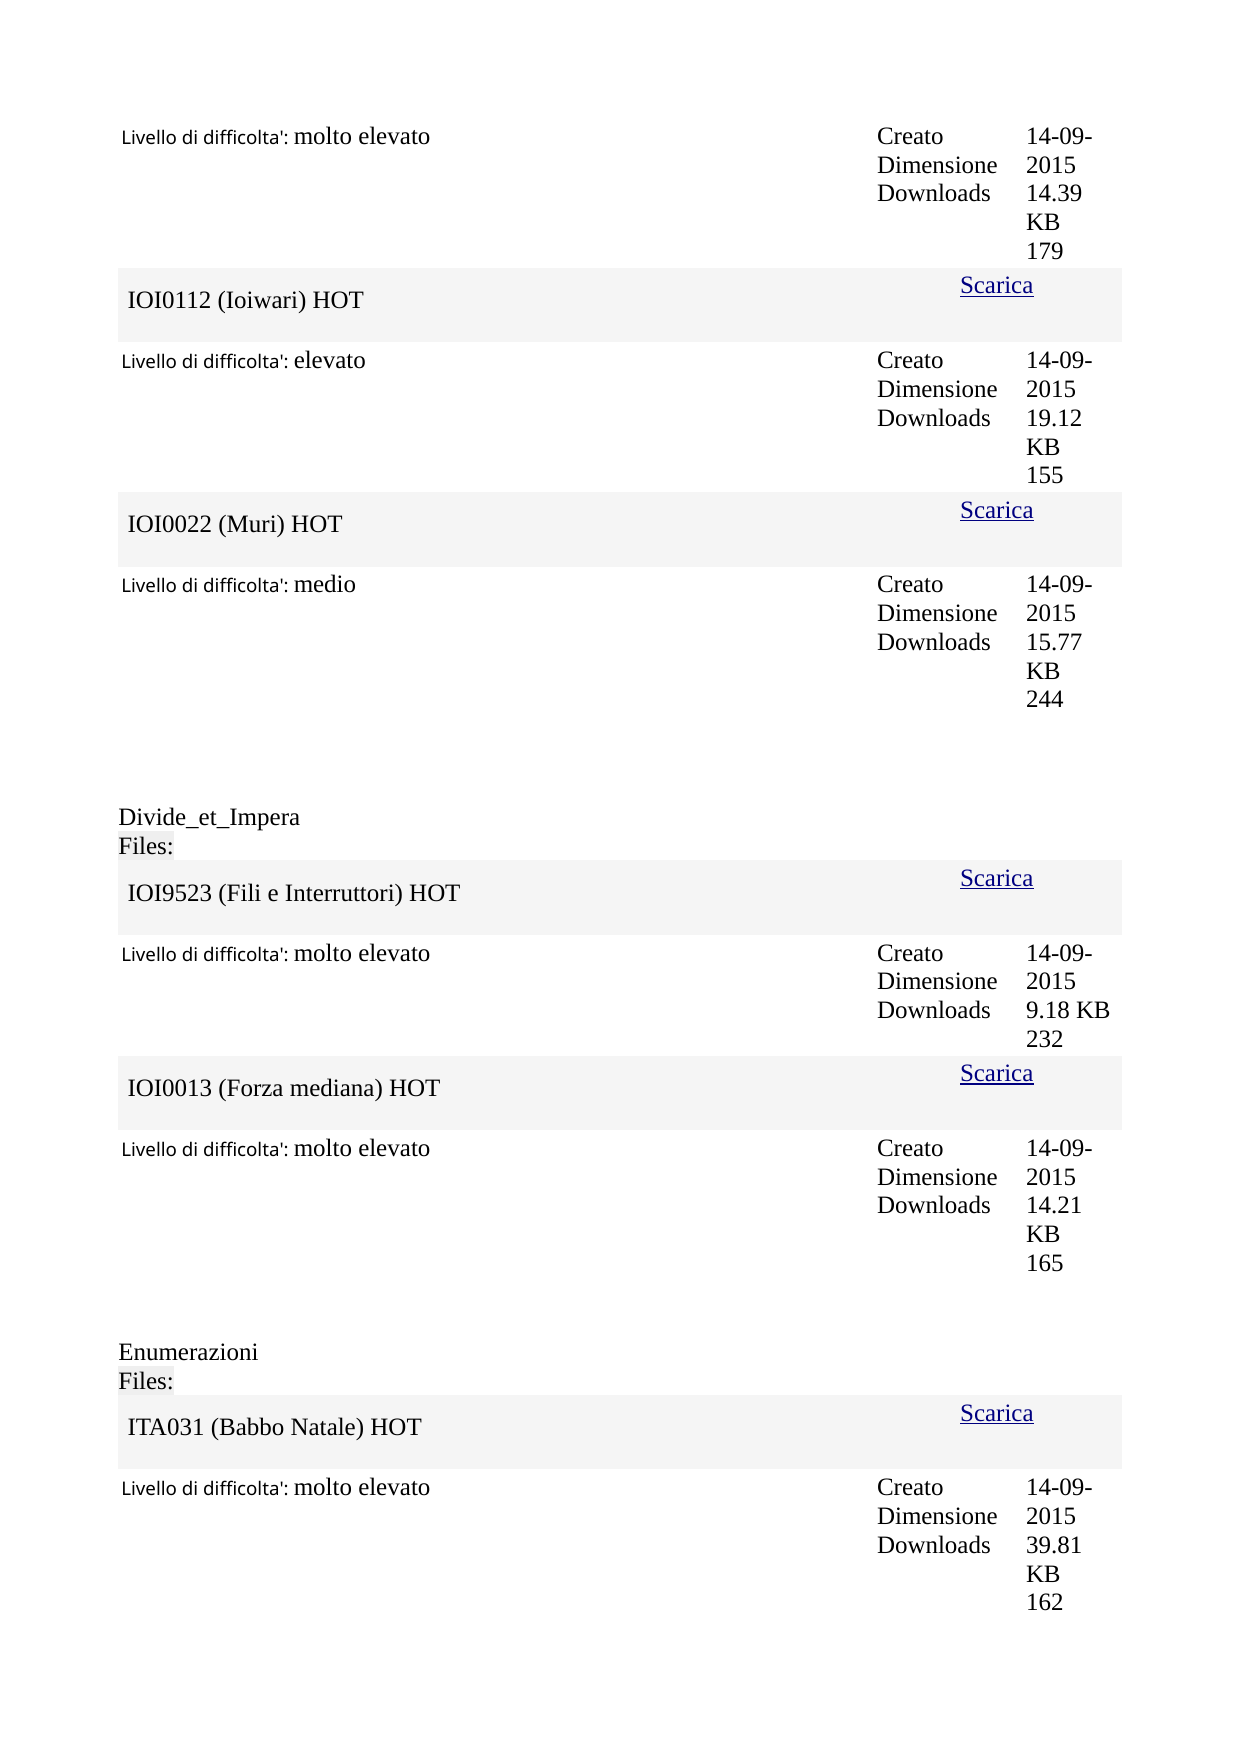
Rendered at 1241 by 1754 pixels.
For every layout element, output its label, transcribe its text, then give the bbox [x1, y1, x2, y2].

table_header IOI0112 (Ioiwari) HOT [118, 268, 670, 332]
table_cell [118, 332, 670, 342]
table_header ITA031 (Babbo Natale) HOT [118, 1395, 670, 1459]
table_header 14-09-2015 15.77 KB 244 [1023, 567, 1122, 716]
text Files: [118, 1366, 1122, 1395]
table_header Scarica [871, 268, 1122, 332]
table_header [863, 343, 874, 492]
table_header [670, 860, 871, 924]
table_header Creato Dimensione Downloads [874, 1130, 1023, 1280]
table_cell [670, 924, 1122, 935]
table_header 14-09-2015 9.18 KB 232 [1023, 935, 1122, 1056]
table_cell [118, 1459, 670, 1469]
table_header IOI0022 (Muri) HOT [118, 492, 670, 556]
table_header [670, 492, 871, 556]
table_header Scarica [871, 1395, 1122, 1459]
table_cell [670, 332, 1122, 342]
table_header [863, 935, 874, 1056]
text Files: [118, 831, 1122, 860]
table_header Creato Dimensione Downloads [874, 935, 1023, 1056]
table_header Creato Dimensione Downloads [874, 343, 1023, 492]
table_cell [118, 924, 670, 935]
table_header Livello di difficolta': elevato [118, 343, 863, 492]
table_header IOI9523 (Fili e Interruttori) HOT [118, 860, 670, 924]
text Divide_et_Impera [118, 802, 1122, 831]
table_header Creato Dimensione Downloads [874, 567, 1023, 716]
table_header Livello di difficolta': molto elevato [118, 118, 863, 268]
table_cell [118, 556, 670, 567]
table_header Livello di difficolta': molto elevato [118, 1130, 863, 1280]
table_header Scarica [871, 492, 1122, 556]
table_header [863, 1130, 874, 1280]
table_header [863, 567, 874, 716]
table_cell [670, 556, 1122, 567]
table_header Livello di difficolta': molto elevato [118, 1470, 863, 1619]
table_header 14-09-2015 14.39 KB 179 [1023, 118, 1122, 268]
table_cell [670, 1459, 1122, 1469]
table_header 14-09-2015 14.21 KB 165 [1023, 1130, 1122, 1280]
table_header [670, 268, 871, 332]
table_header Creato Dimensione Downloads [874, 118, 1023, 268]
table_header [670, 1056, 871, 1119]
table_header Creato Dimensione Downloads [874, 1470, 1023, 1619]
table_header Livello di difficolta': molto elevato [118, 935, 862, 1056]
table_header IOI0013 (Forza mediana) HOT [118, 1056, 670, 1119]
table_header Scarica [871, 1056, 1122, 1119]
table_cell [670, 1120, 1122, 1130]
table_header 14-09-2015 19.12 KB 155 [1023, 343, 1122, 492]
table_header [863, 118, 874, 268]
text Enumerazioni [118, 1337, 1122, 1366]
table_header 14-09-2015 39.81 KB 162 [1023, 1470, 1122, 1619]
table_header [863, 1470, 874, 1619]
table_header Scarica [871, 860, 1122, 924]
table_header [670, 1395, 871, 1459]
table_cell [118, 1120, 670, 1130]
table_header Livello di difficolta': medio [118, 567, 863, 716]
